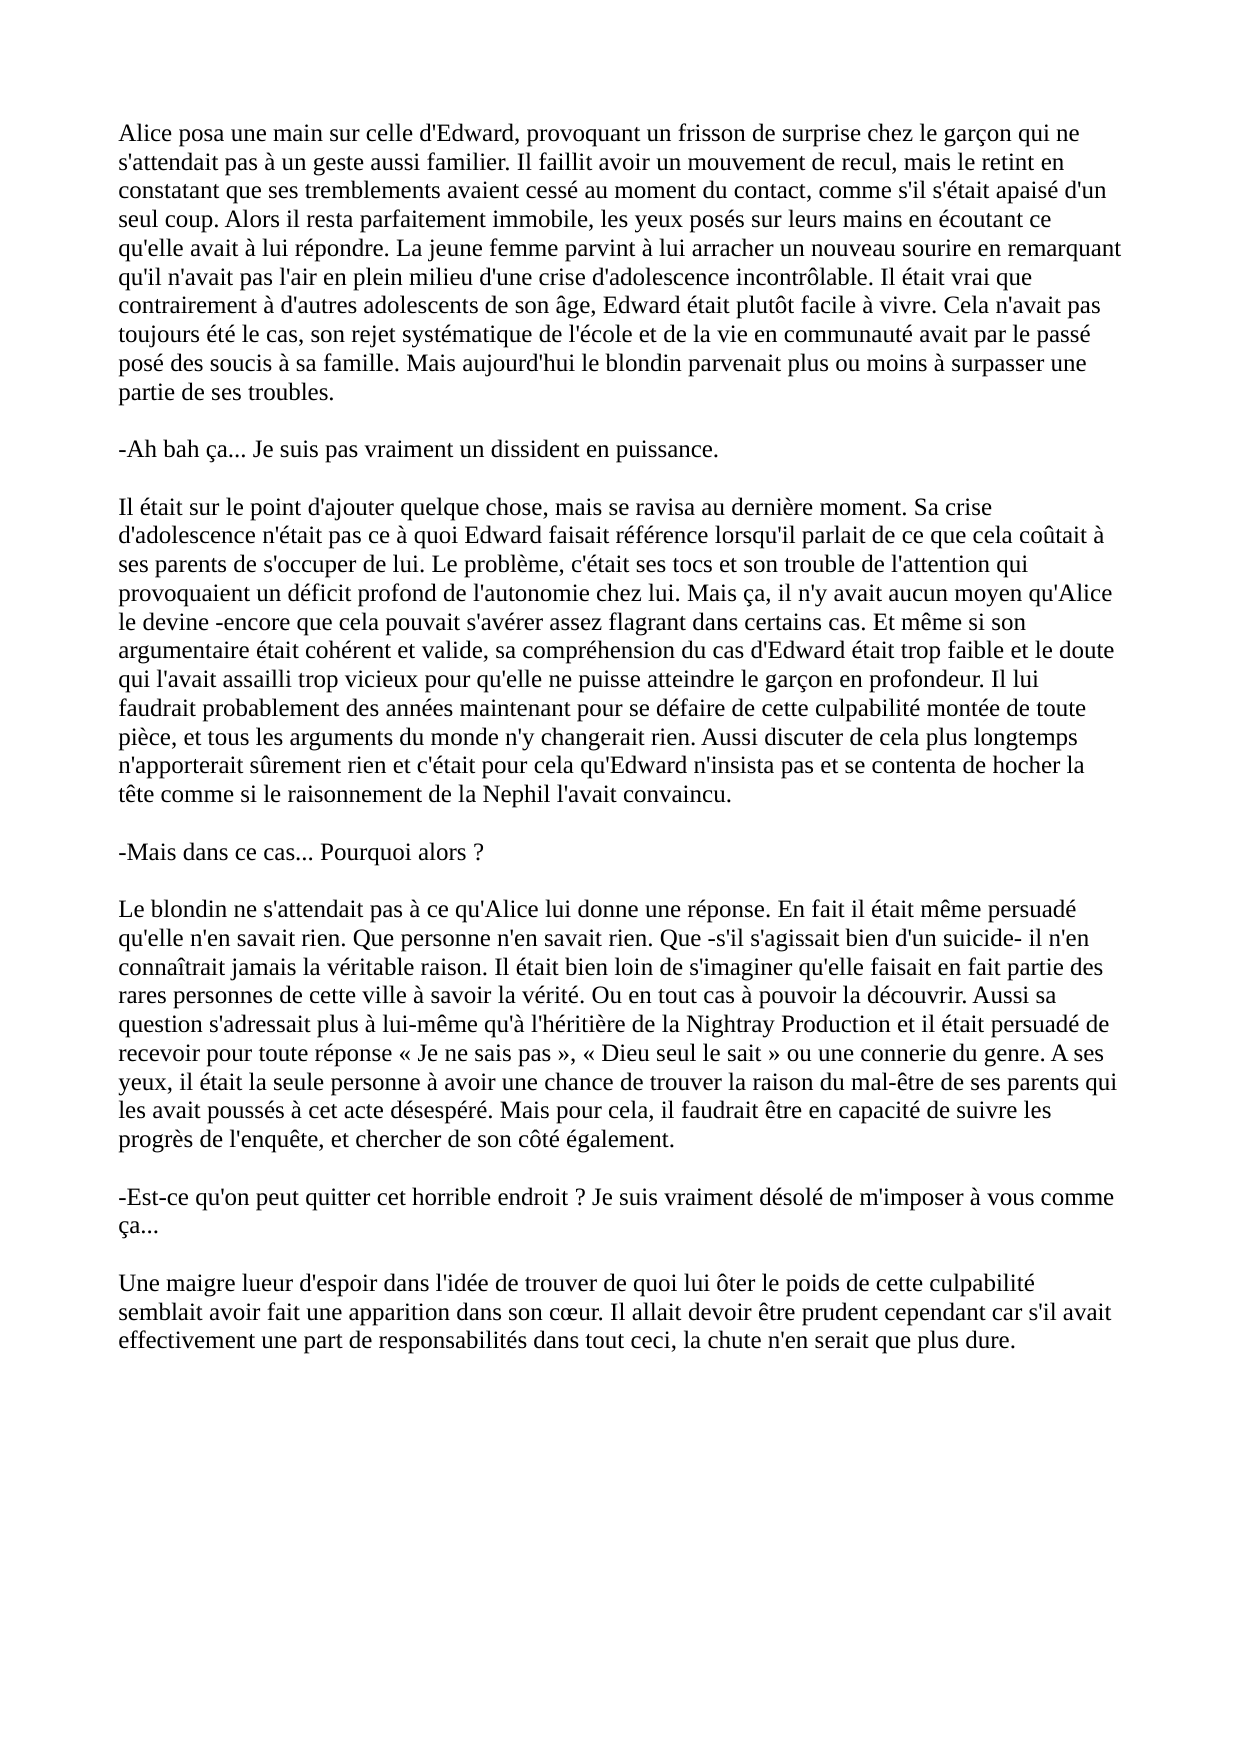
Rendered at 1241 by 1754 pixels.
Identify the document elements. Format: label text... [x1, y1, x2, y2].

text -Ah bah ça... Je suis pas vraiment un dissident en puissance. [118, 434, 1122, 463]
text Il était sur le point d'ajouter quelque chose, mais se ravisa au dernière moment. Sa crise d'adolescence n'était pas ce à quoi Edward faisait référence lorsqu'il parlait de ce que cela coûtait à ses parents de s'occuper de lui. Le problème, c'était ses tocs et son trouble de l'attention qui provoquaient un déficit profond de l'autonomie chez lui. Mais ça, il n'y avait aucun moyen qu'Alice le devine -encore que cela pouvait s'avérer assez flagrant dans certains cas. Et même si son argumentaire était cohérent et valide, sa compréhension du cas d'Edward était trop faible et le doute qui l'avait assailli trop vicieux pour qu'elle ne puisse atteindre le garçon en profondeur. Il lui faudrait probablement des années maintenant pour se défaire de cette culpabilité montée de toute pièce, et tous les arguments du monde n'y changerait rien. Aussi discuter de cela plus longtemps n'apporterait sûrement rien et c'était pour cela qu'Edward n'insista pas et se contenta de hocher la tête comme si le raisonnement de la Nephil l'avait convaincu. [118, 492, 1122, 808]
text Alice posa une main sur celle d'Edward, provoquant un frisson de surprise chez le garçon qui ne s'attendait pas à un geste aussi familier. Il faillit avoir un mouvement de recul, mais le retint en constatant que ses tremblements avaient cessé au moment du contact, comme s'il s'était apaisé d'un seul coup. Alors il resta parfaitement immobile, les yeux posés sur leurs mains en écoutant ce qu'elle avait à lui répondre. La jeune femme parvint à lui arracher un nouveau sourire en remarquant qu'il n'avait pas l'air en plein milieu d'une crise d'adolescence incontrôlable. Il était vrai que contrairement à d'autres adolescents de son âge, Edward était plutôt facile à vivre. Cela n'avait pas toujours été le cas, son rejet systématique de l'école et de la vie en communauté avait par le passé posé des soucis à sa famille. Mais aujourd'hui le blondin parvenait plus ou moins à surpasser une partie de ses troubles. [118, 118, 1122, 406]
text -Mais dans ce cas... Pourquoi alors ? [118, 837, 1122, 866]
text Une maigre lueur d'espoir dans l'idée de trouver de quoi lui ôter le poids de cette culpabilité semblait avoir fait une apparition dans son cœur. Il allait devoir être prudent cependant car s'il avait effectivement une part de responsabilités dans tout ceci, la chute n'en serait que plus dure. [118, 1268, 1122, 1354]
text Le blondin ne s'attendait pas à ce qu'Alice lui donne une réponse. En fait il était même persuadé qu'elle n'en savait rien. Que personne n'en savait rien. Que -s'il s'agissait bien d'un suicide- il n'en connaîtrait jamais la véritable raison. Il était bien loin de s'imaginer qu'elle faisait en fait partie des rares personnes de cette ville à savoir la vérité. Ou en tout cas à pouvoir la découvrir. Aussi sa question s'adressait plus à lui-même qu'à l'héritière de la Nightray Production et il était persuadé de recevoir pour toute réponse « Je ne sais pas », « Dieu seul le sait » ou une connerie du genre. A ses yeux, il était la seule personne à avoir une chance de trouver la raison du mal-être de ses parents qui les avait poussés à cet acte désespéré. Mais pour cela, il faudrait être en capacité de suivre les progrès de l'enquête, et chercher de son côté également. [118, 894, 1122, 1153]
text -Est-ce qu'on peut quitter cet horrible endroit ? Je suis vraiment désolé de m'imposer à vous comme ça... [118, 1182, 1122, 1239]
